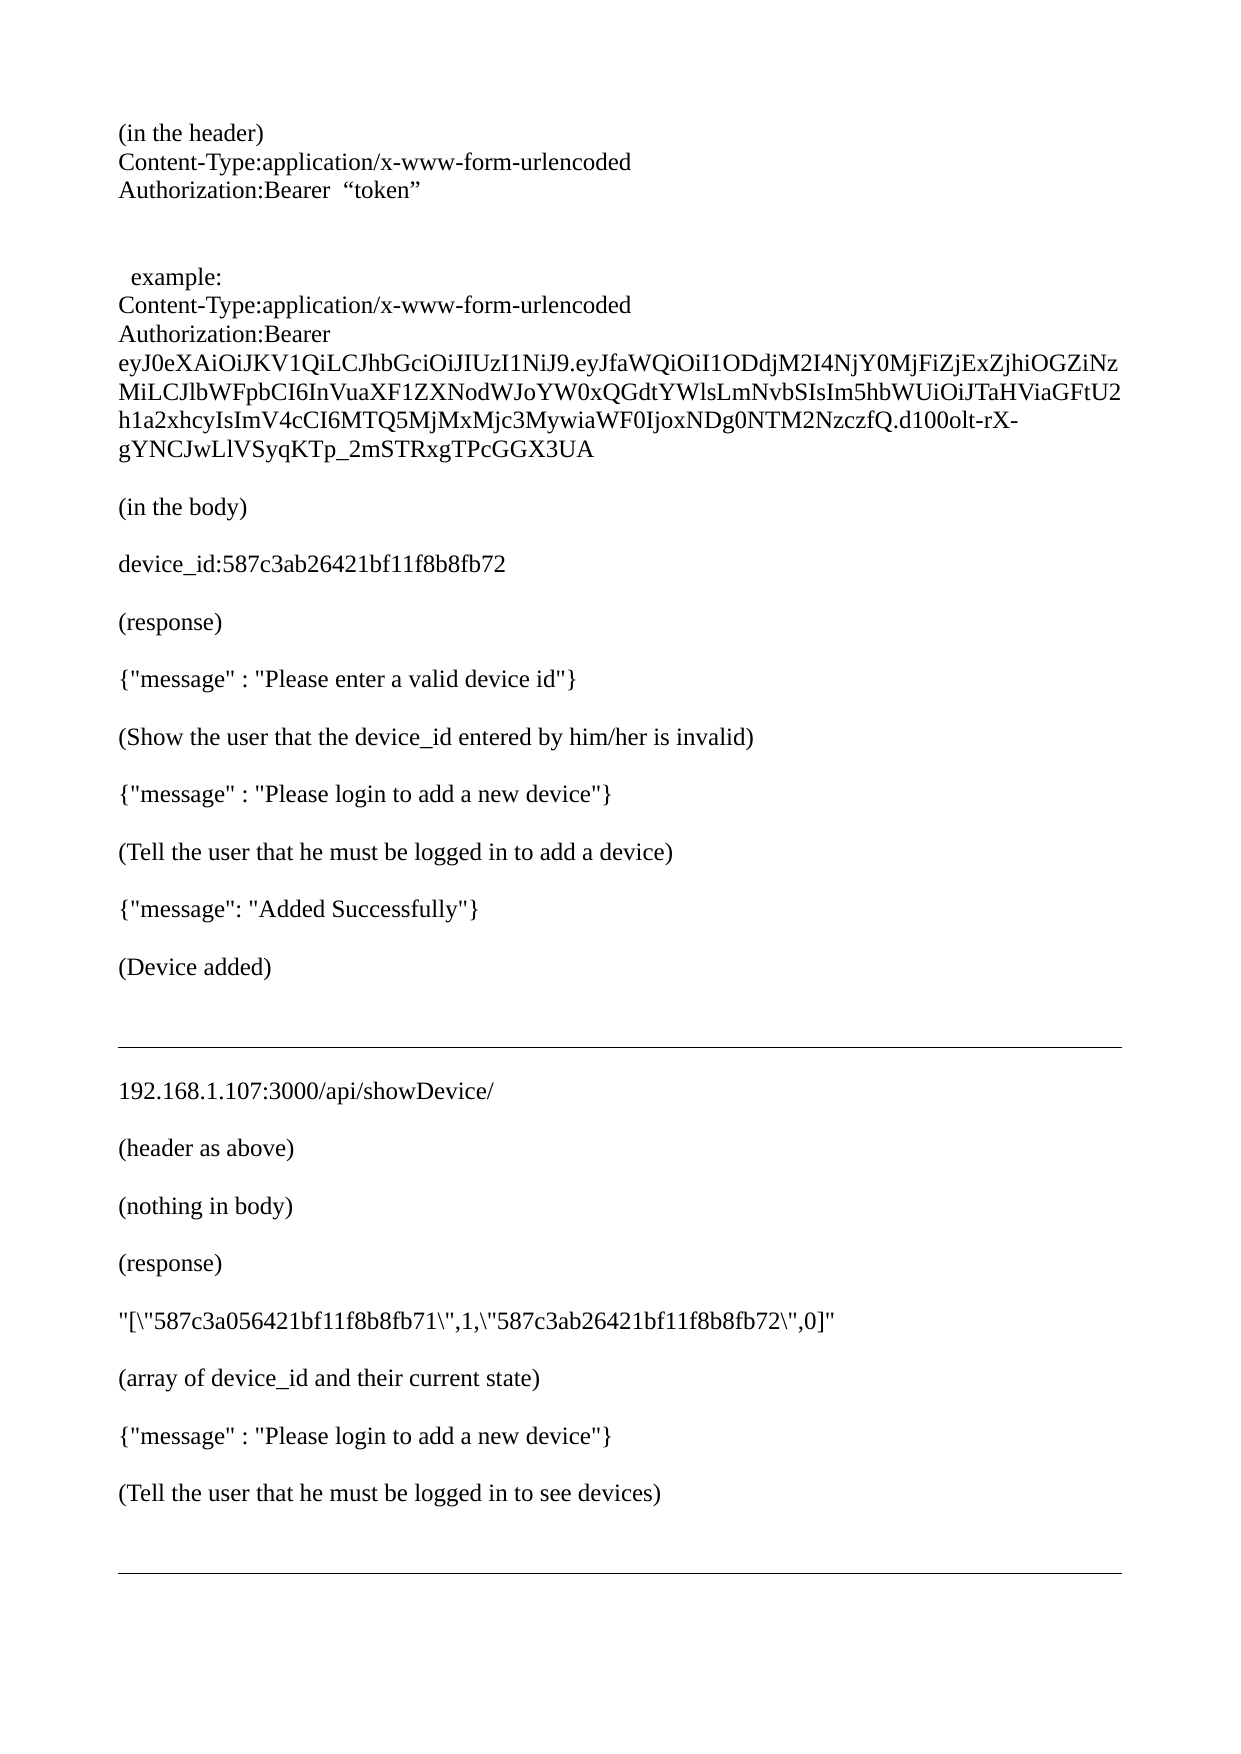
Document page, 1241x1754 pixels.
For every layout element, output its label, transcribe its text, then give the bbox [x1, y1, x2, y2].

text (Tell the user that he must be logged in to add a device) [118, 837, 1122, 866]
text 192.168.1.107:3000/api/showDevice/ [118, 1076, 1122, 1104]
text Content-Type:application/x-www-form-urlencoded [118, 291, 1122, 319]
text (header as above) [118, 1133, 1122, 1162]
text (response) [118, 1248, 1122, 1277]
text example: [118, 262, 1122, 291]
text Content-Type:application/x-www-form-urlencoded [118, 147, 1122, 176]
text "[\"587c3a056421bf11f8b8fb71\",1,\"587c3ab26421bf11f8b8fb72\",0]" [118, 1306, 1122, 1334]
text (response) [118, 607, 1122, 636]
text (in the header) [118, 118, 1122, 147]
text {"message" : "Please login to add a new device"} [118, 1421, 1122, 1449]
text Authorization:Bearer eyJ0eXAiOiJKV1QiLCJhbGciOiJIUzI1NiJ9.eyJfaWQiOiI1ODdjM2I4NjY0MjFiZjExZjhiOGZiNzMiLCJlbWFpbCI6InVuaXF1ZXNodWJoYW0xQGdtYWlsLmNvbSIsIm5hbWUiOiJTaHViaGFtU2h1a2xhcyIsImV4cCI6MTQ5MjMxMjc3MywiaWF0IjoxNDg0NTM2NzczfQ.d100olt-rX-gYNCJwLlVSyqKTp_2mSTRxgTPcGGX3UA [118, 319, 1122, 463]
text (Device added) [118, 952, 1122, 981]
text (array of device_id and their current state) [118, 1363, 1122, 1392]
text Authorization:Bearer “token” [118, 176, 1122, 204]
text {"message" : "Please enter a valid device id"} [118, 664, 1122, 693]
text (nothing in body) [118, 1191, 1122, 1219]
text device_id:587c3ab26421bf11f8b8fb72 [118, 549, 1122, 578]
text {"message": "Added Successfully"} [118, 894, 1122, 923]
text (Tell the user that he must be logged in to see devices) [118, 1478, 1122, 1507]
text (in the body) [118, 492, 1122, 521]
text {"message" : "Please login to add a new device"} [118, 779, 1122, 808]
text (Show the user that the device_id entered by him/her is invalid) [118, 722, 1122, 751]
